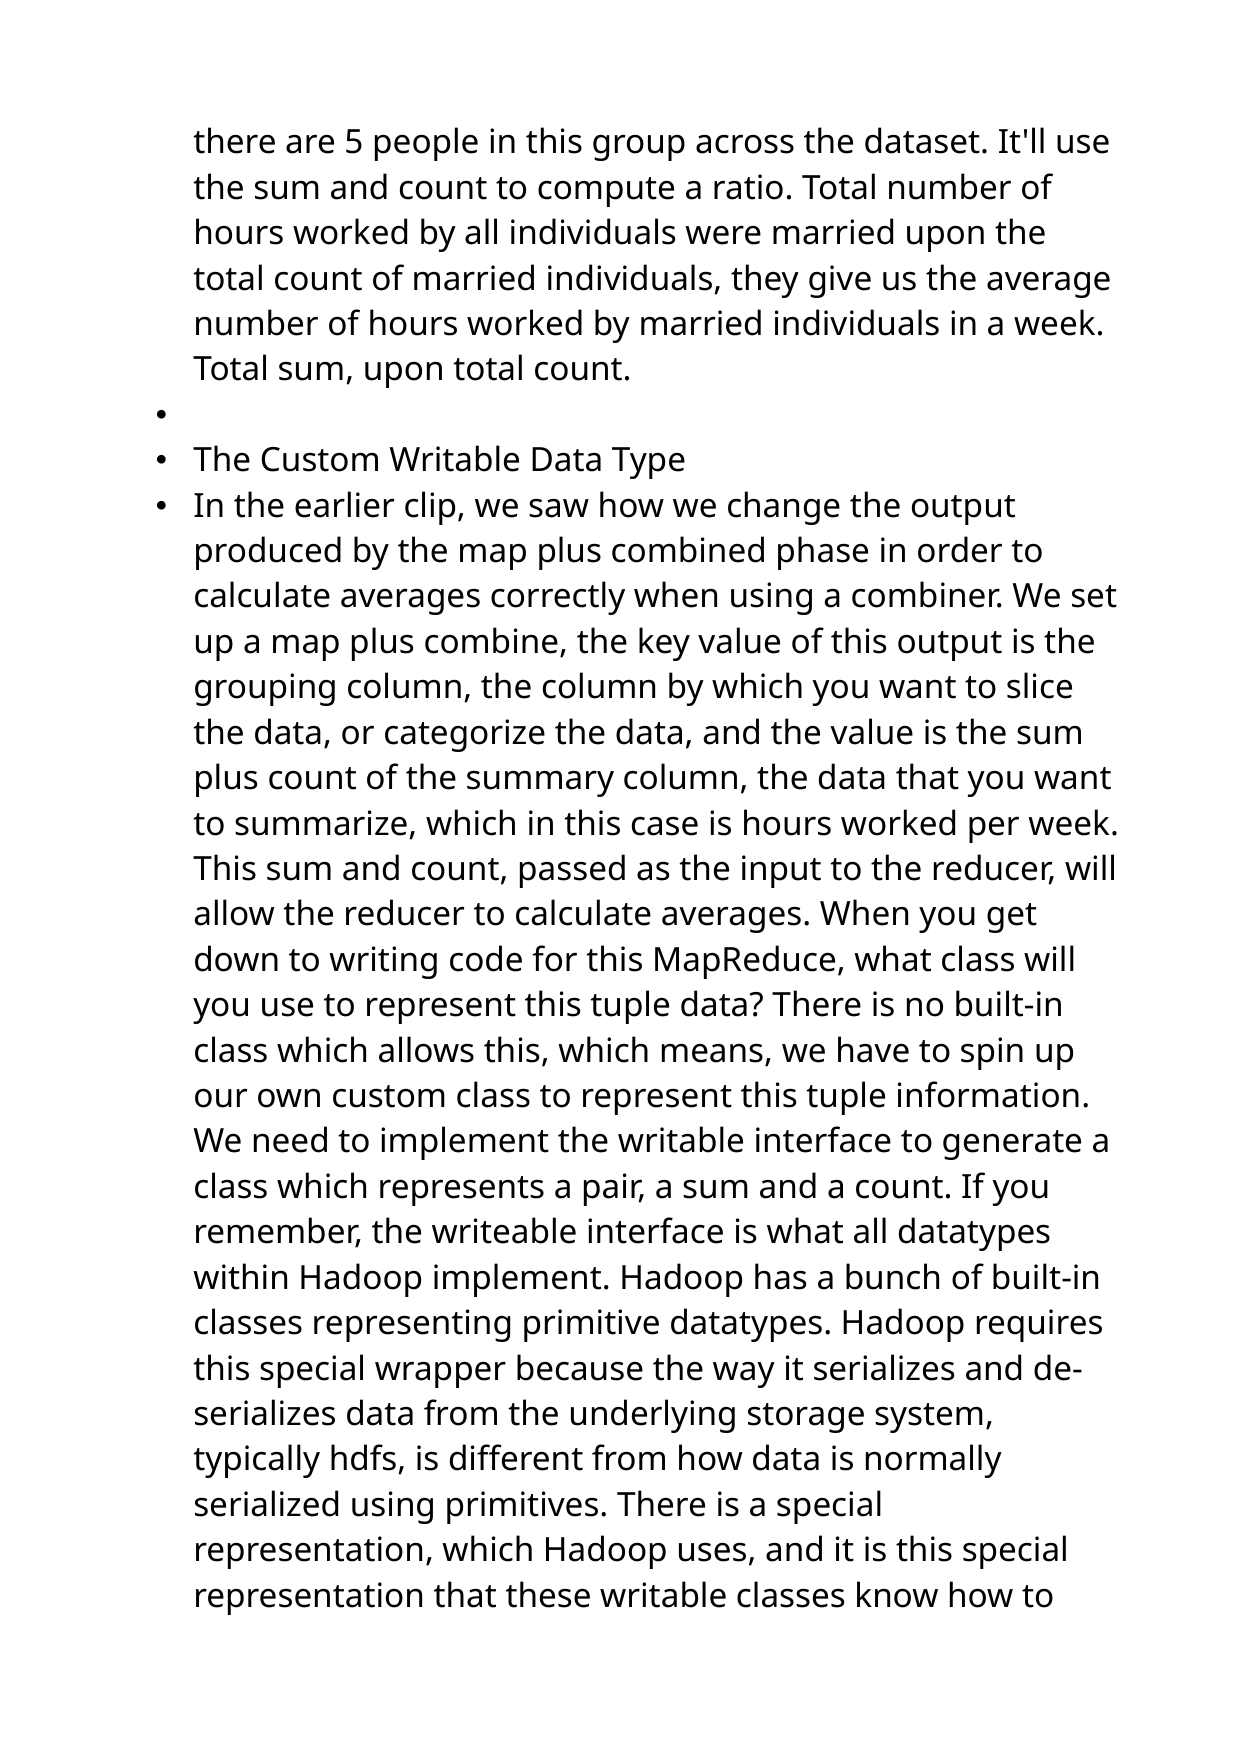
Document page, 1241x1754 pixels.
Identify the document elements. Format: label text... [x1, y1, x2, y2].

list The Custom Writable Data Type [156, 436, 1122, 481]
list In the earlier clip, we saw how we change the output produced by the map plus combined phase in order to calculate averages correctly when using a combiner. We set up a map plus combine, the key value of this output is the grouping column, the column by which you want to slice the data, or categorize the data, and the value is the sum plus count of the summary column, the data that you want to summarize, which in this case is hours worked per week. This sum and count, passed as the input to the reducer, will allow the reducer to calculate averages. When you get down to writing code for this MapReduce, what class will you use to represent this tuple data? There is no built-in class which allows this, which means, we have to spin up our own custom class to represent this tuple information. We need to implement the writable interface to generate a class which represents a pair, a sum and a count. If you remember, the writeable interface is what all datatypes within Hadoop implement. Hadoop has a bunch of built-in classes representing primitive datatypes. Hadoop requires this special wrapper because the way it serializes and de-serializes data from the underlying storage system, typically hdfs, is different from how data is normally serialized using primitives. There is a special representation, which Hadoop uses, and it is this special representation that these writable classes know how to [156, 481, 1122, 1617]
list there are 5 people in this group across the dataset. It'll use the sum and count to compute a ratio. Total number of hours worked by all individuals were married upon the total count of married individuals, they give us the average number of hours worked by married individuals in a week. Total sum, upon total count. [156, 118, 1122, 391]
